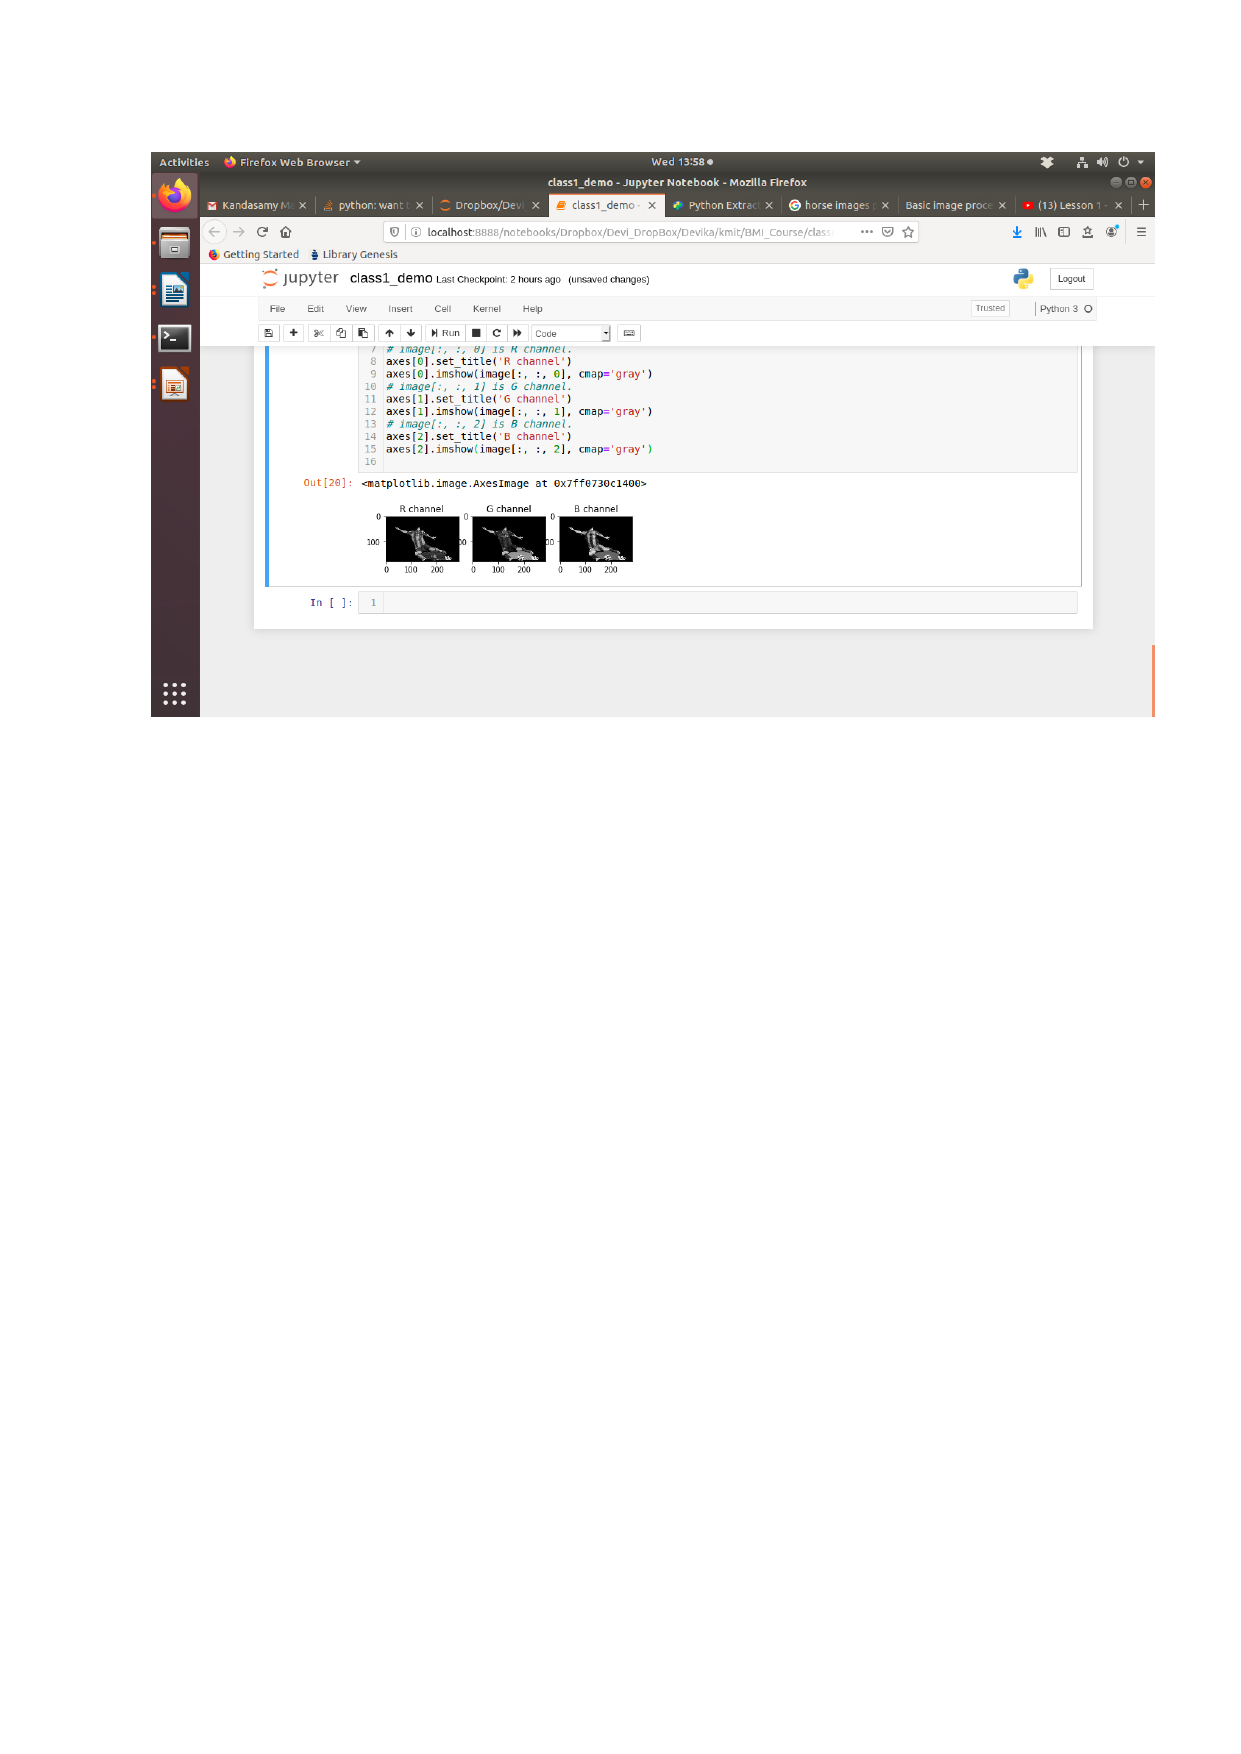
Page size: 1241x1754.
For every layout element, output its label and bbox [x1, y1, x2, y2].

picture [151, 152, 1155, 717]
